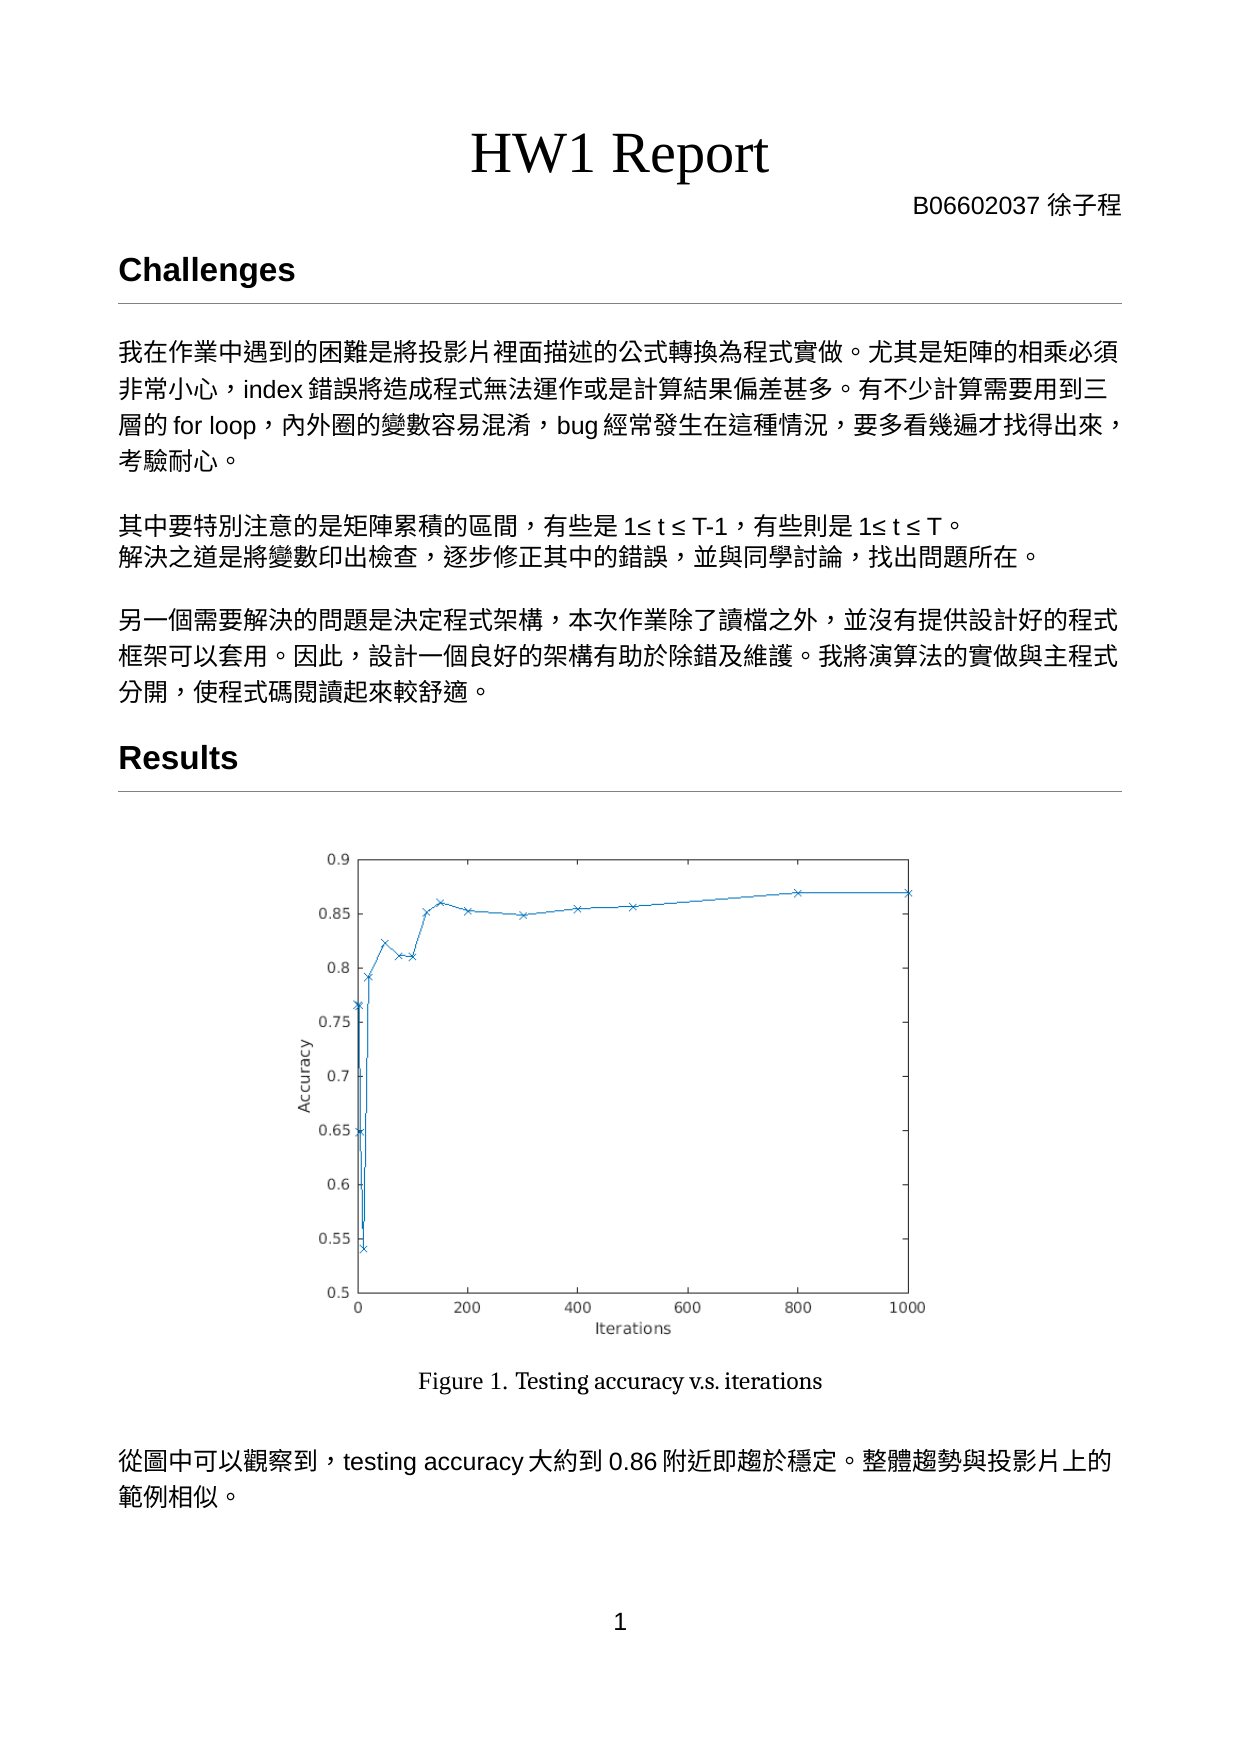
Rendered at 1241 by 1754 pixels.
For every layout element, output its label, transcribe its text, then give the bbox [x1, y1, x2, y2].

text Challenges [118, 250, 1122, 289]
text Figure 1. Testing accuracy v.s. iterations [118, 1366, 1122, 1396]
text 另一個需要解決的問題是決定程式架構，本次作業除了讀檔之外，並沒有提供設計好的程式框架可以套用。因此，設計一個良好的架構有助於除錯及維護。我將演算法的實做與主程式分開，使程式碼閱讀起來較舒適。 [118, 600, 1122, 709]
text Results [118, 738, 1122, 776]
text 從圖中可以觀察到，testing accuracy大約到0.86附近即趨於穩定。整體趨勢與投影片上的範例相似。 [118, 1441, 1122, 1513]
text 解決之道是將變數印出檢查，逐步修正其中的錯誤，並與同學討論，找出問題所在。 [118, 543, 1122, 572]
text B06602037 徐子程 [118, 185, 1122, 221]
picture [265, 820, 975, 1351]
text HW1 Report [118, 118, 1122, 185]
text 我在作業中遇到的困難是將投影片裡面描述的公式轉換為程式實做。尤其是矩陣的相乘必須非常小心，index錯誤將造成程式無法運作或是計算結果偏差甚多。有不少計算需要用到三層的for loop，內外圈的變數容易混淆，bug經常發生在這種情況，要多看幾遍才找得出來，考驗耐心。 [118, 333, 1122, 478]
text 其中要特別注意的是矩陣累積的區間，有些是1≤ t ≤ T-1，有些則是1≤ t ≤ T。 [118, 507, 1122, 543]
